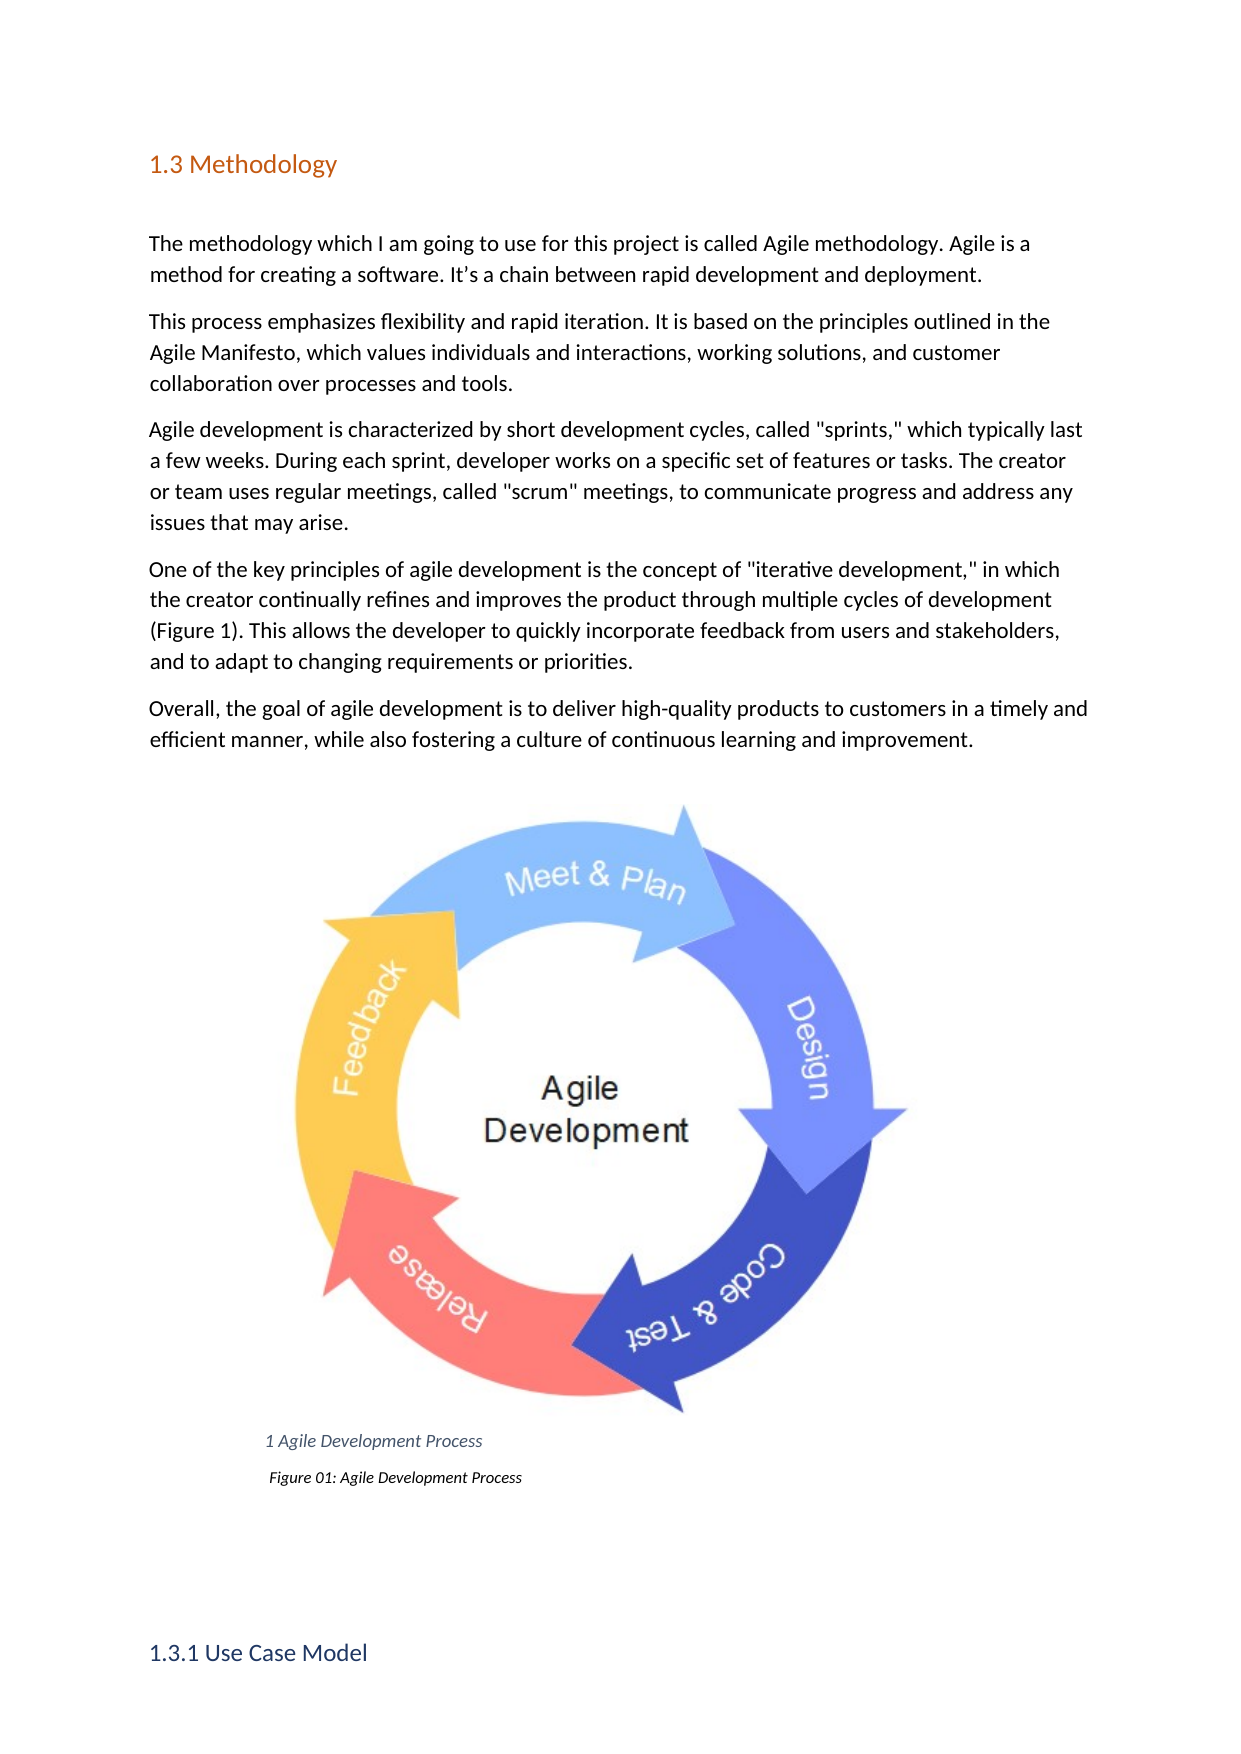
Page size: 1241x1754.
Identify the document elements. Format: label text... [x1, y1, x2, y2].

text Figure 01: Agile Development Process [269, 1448, 933, 1488]
text The methodology which I am going to use for this project is called Agile methodology. Agile is a method for creating a software. It’s a chain between rapid development and deployment. [148, 229, 1091, 288]
text One of the key principles of agile development is the concept of "iterative development," in which the creator continually refines and improves the product through multiple cycles of development (Figure 1). This allows the developer to quickly incorporate feedback from users and stakeholders, and to adapt to changing requirements or priorities. [148, 555, 1091, 675]
text Agile development is characterized by short development cycles, called "sprints," which typically last a few weeks. During each sprint, developer works on a specific set of features or tasks. The creator or team uses regular meetings, called "scrum" meetings, to communicate progress and address any issues that may arise. [148, 416, 1091, 536]
text This process emphasizes flexibility and rapid iteration. It is based on the principles outlined in the Agile Manifesto, which values individuals and interactions, working solutions, and customer collaboration over processes and tools. [148, 307, 1091, 397]
text 1.3.1 Use Case Model [148, 1637, 1119, 1668]
text Overall, the goal of agile development is to deliver high-quality products to customers in a timely and efficient manner, while also fostering a culture of continuous learning and improvement. [148, 694, 1091, 753]
picture [255, 804, 933, 1448]
subtitle 1.3 Methodology [148, 147, 1119, 180]
